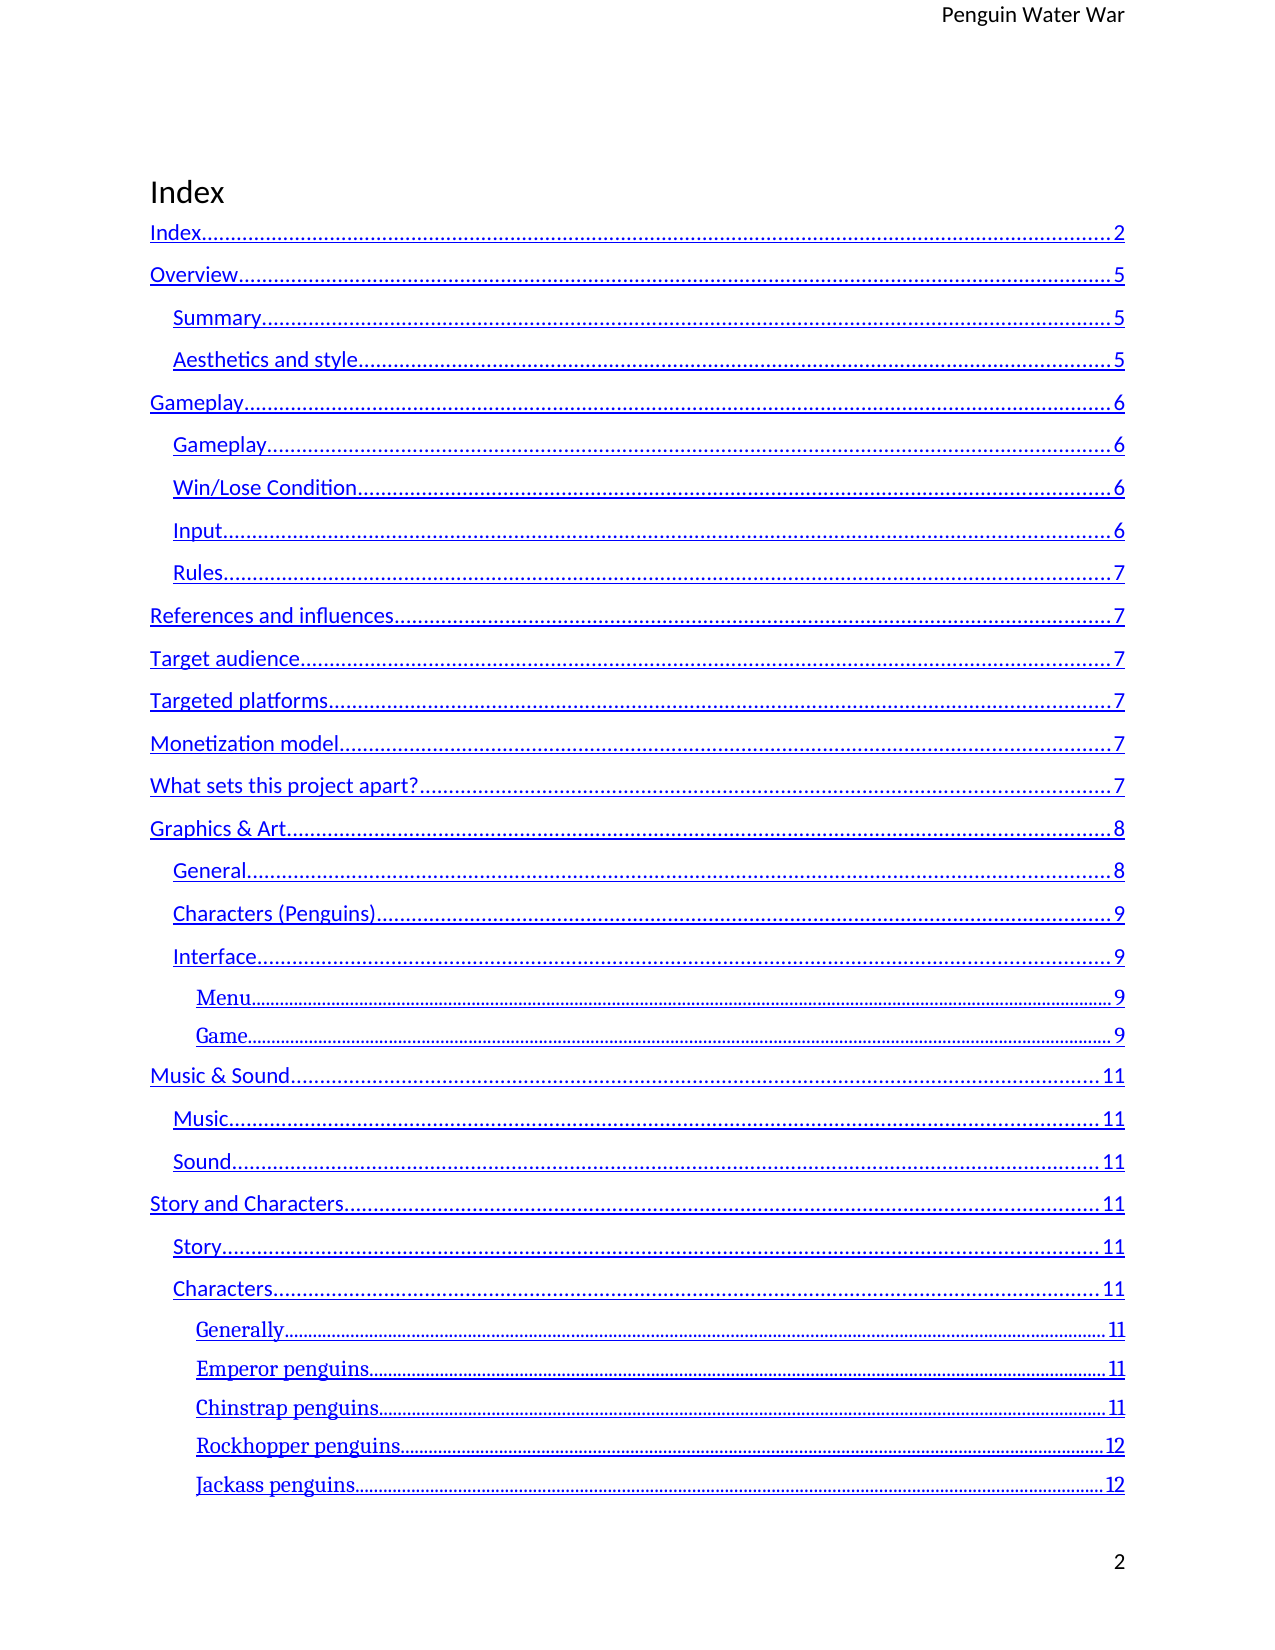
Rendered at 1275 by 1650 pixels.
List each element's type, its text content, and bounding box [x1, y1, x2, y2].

text Summary 5 [173, 303, 1125, 327]
text Music & Sound 11 [150, 1062, 1125, 1086]
text Music 11 [173, 1104, 1125, 1128]
text Rules 7 [173, 558, 1125, 583]
text Menu 9 [196, 984, 1125, 1007]
text Win/Lose Condition 6 [173, 473, 1125, 497]
text Chinstrap penguins 11 [196, 1394, 1125, 1417]
text Gameplay 6 [173, 431, 1125, 455]
text Sound 11 [173, 1147, 1125, 1171]
text Monetization model 7 [150, 729, 1125, 753]
text Targeted platforms 7 [150, 686, 1125, 710]
text Aesthetics and style 5 [173, 345, 1125, 369]
text Overview 5 [150, 260, 1125, 284]
text Story 11 [173, 1232, 1125, 1256]
text General 8 [173, 857, 1125, 881]
text Index 2 [150, 218, 1125, 242]
text Story and Characters 11 [150, 1189, 1125, 1213]
text Emperor penguins 11 [196, 1356, 1125, 1378]
text Input 6 [173, 516, 1125, 540]
text What sets this project apart? 7 [150, 771, 1125, 796]
text References and influences 7 [150, 601, 1125, 625]
text Graphics & Art 8 [150, 814, 1125, 838]
text Gameplay 6 [150, 388, 1125, 412]
text Characters 11 [173, 1274, 1125, 1299]
text Target audience 7 [150, 644, 1125, 668]
subtitle Index [150, 171, 1125, 212]
text Generally 11 [196, 1317, 1125, 1340]
text Characters (Penguins) 9 [173, 899, 1125, 923]
text Jackass penguins 12 [196, 1471, 1125, 1494]
text Interface 9 [173, 942, 1125, 966]
text Rockhopper penguins 12 [196, 1433, 1125, 1455]
text Game 9 [196, 1023, 1125, 1046]
